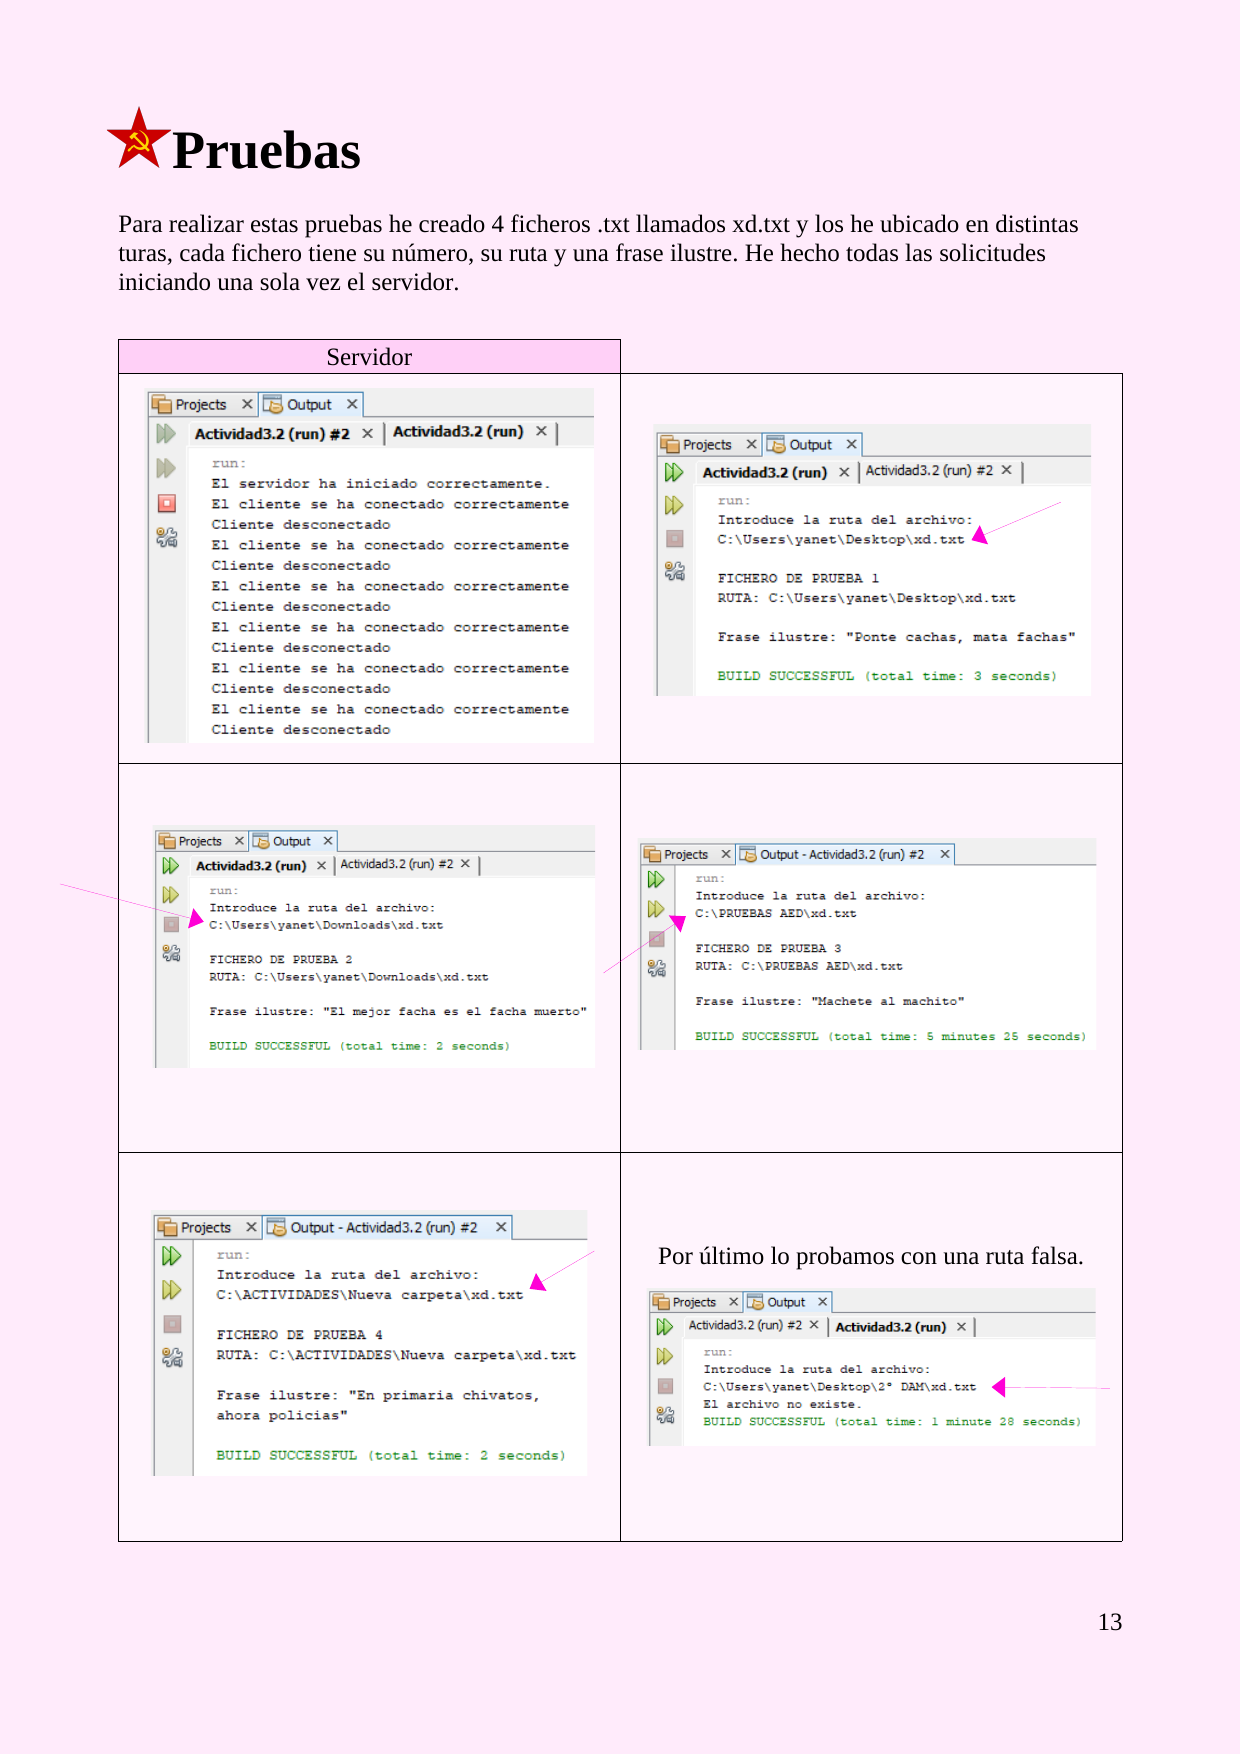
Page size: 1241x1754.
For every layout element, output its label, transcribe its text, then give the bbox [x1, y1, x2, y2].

picture [144, 388, 594, 743]
picture [637, 838, 1097, 1050]
table_cell [621, 374, 1122, 763]
table_cell [119, 374, 620, 763]
table_cell [119, 764, 620, 1152]
picture [653, 424, 1092, 696]
text Para realizar estas pruebas he creado 4 ficheros .txt llamados xd.txt y los he ubicado en distintas turas, cada fichero tiene su número, su ruta y una frase ilustre. He hecho todas las solicitudes iniciando una sola vez el servidor. [118, 209, 1122, 295]
table_cell [621, 764, 1122, 1152]
table_header Servidor [119, 340, 620, 373]
table_cell [119, 1153, 620, 1541]
picture [150, 1210, 588, 1476]
text Pruebas [118, 118, 1122, 180]
table_header [621, 339, 1122, 373]
picture [152, 825, 596, 1068]
picture [646, 1288, 1096, 1446]
picture [106, 106, 172, 168]
table_cell Por último lo probamos con una ruta falsa. [621, 1153, 1122, 1541]
